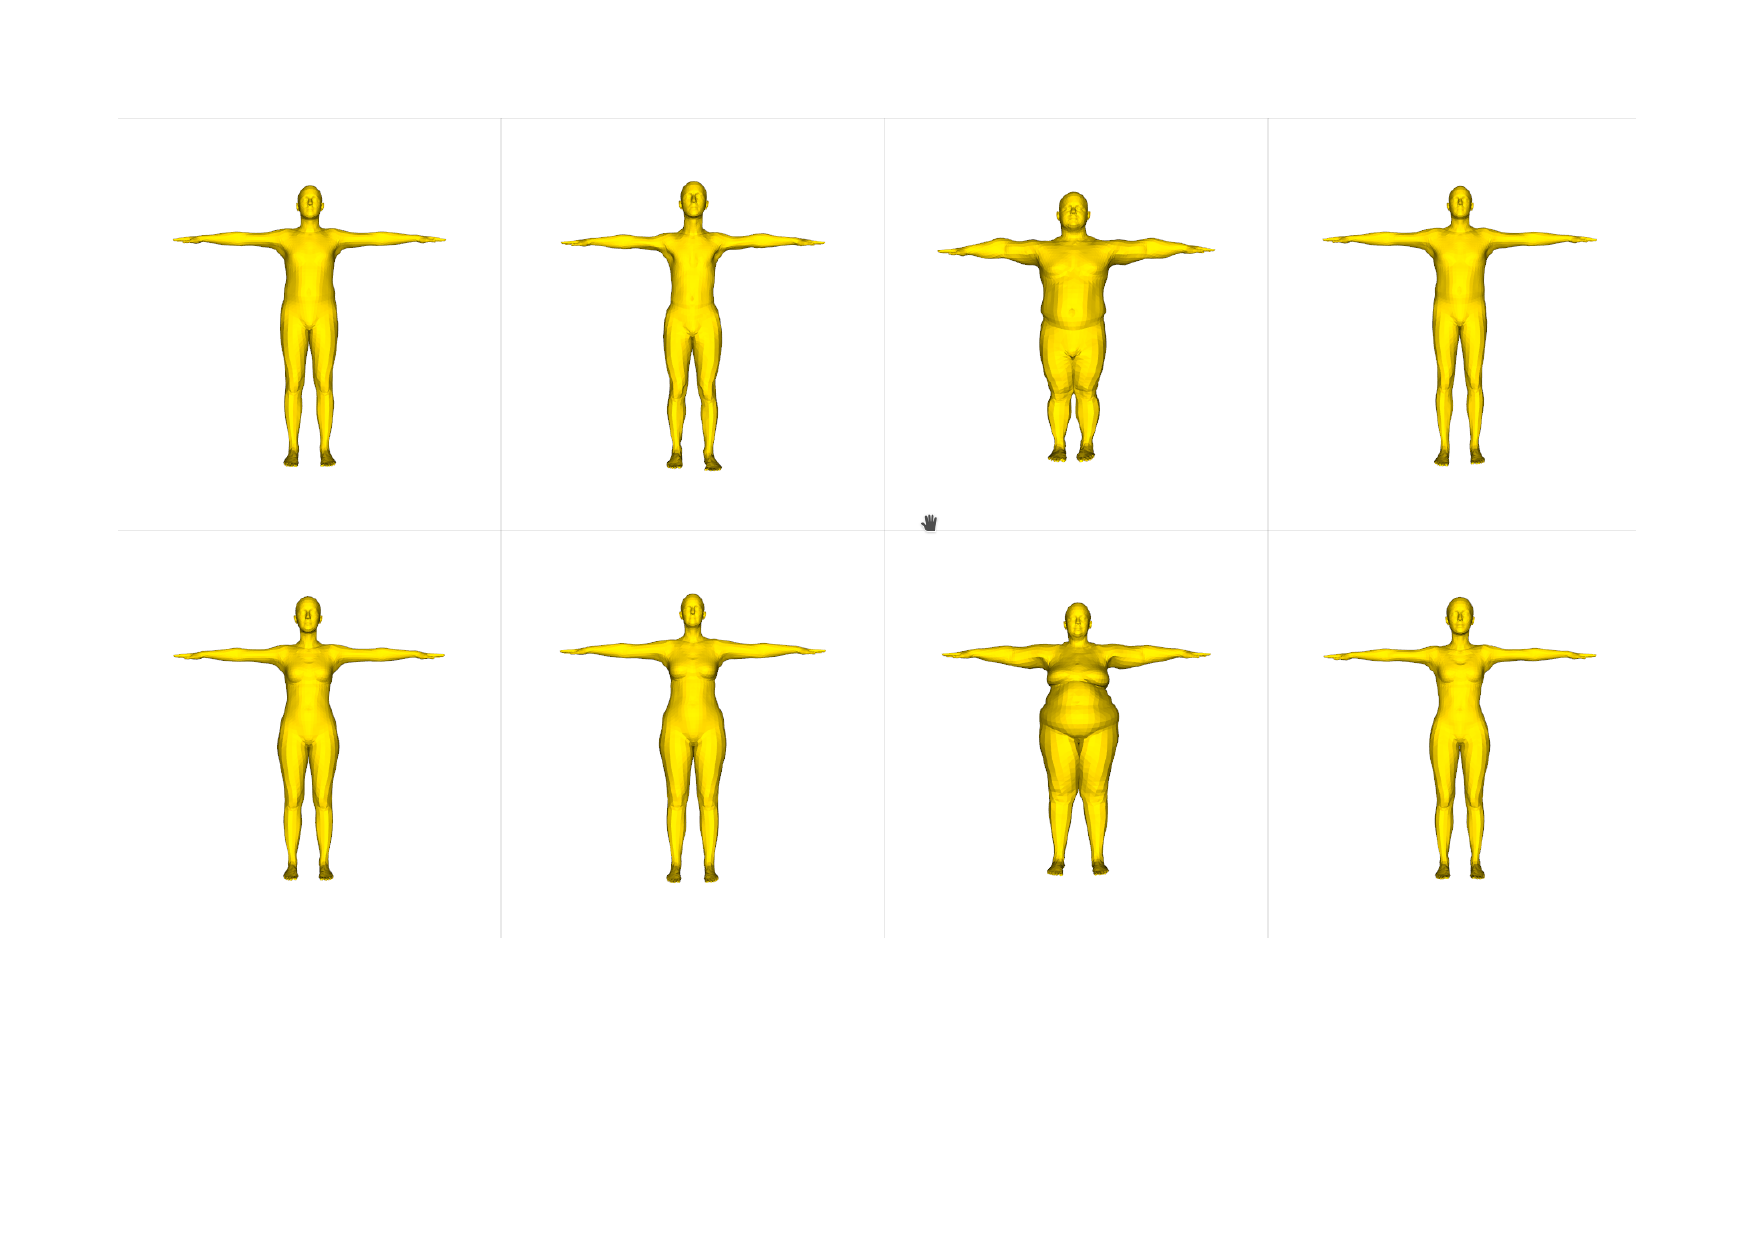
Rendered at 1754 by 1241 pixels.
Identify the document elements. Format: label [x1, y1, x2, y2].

picture [118, 118, 1636, 938]
